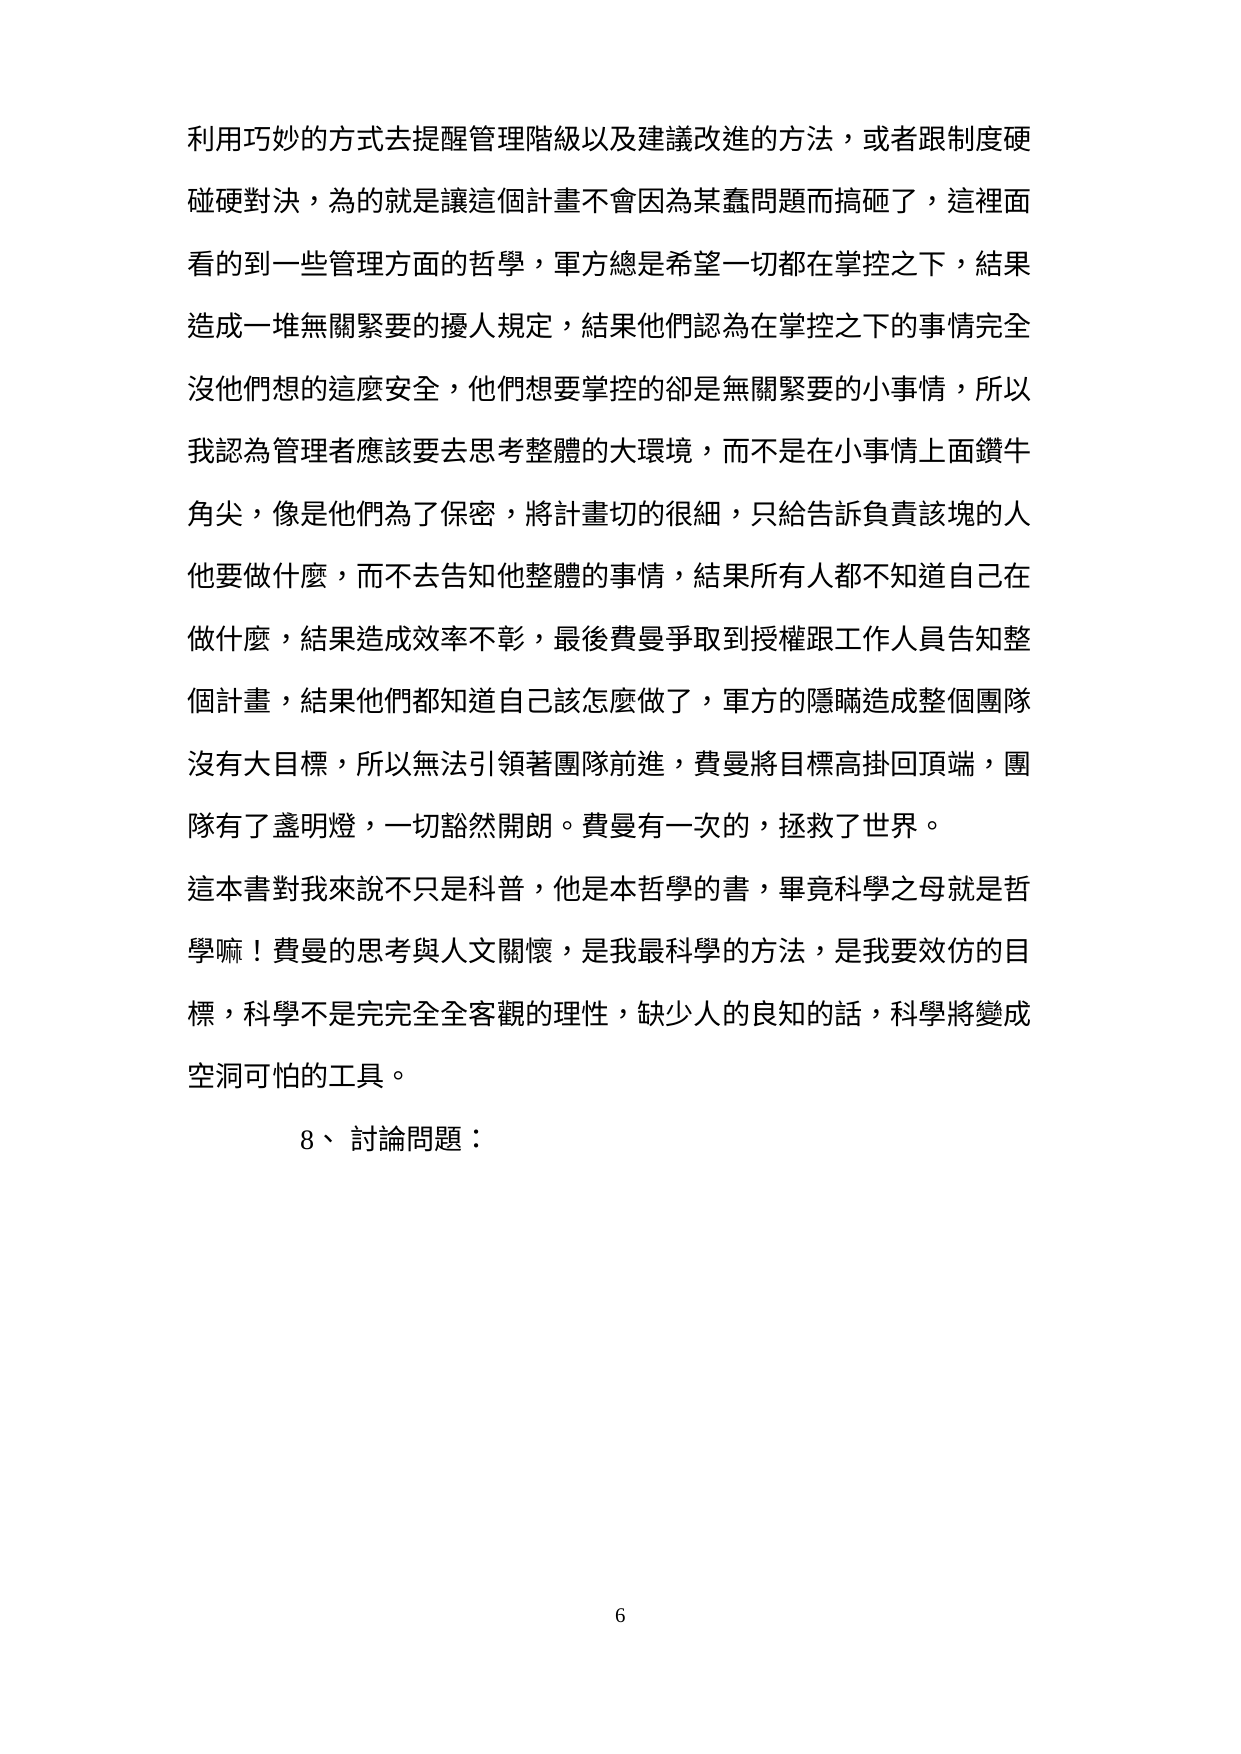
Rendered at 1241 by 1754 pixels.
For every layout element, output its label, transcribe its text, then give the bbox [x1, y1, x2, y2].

list 討論問題： [300, 1096, 1053, 1158]
text 這本書對我來說不只是科普，他是本哲學的書，畢竟科學之母就是哲學嘛！費曼的思考與人文關懷，是我最科學的方法，是我要效仿的目標，科學不是完完全全客觀的理性，缺少人的良知的話，科學將變成空洞可怕的工具。 [187, 846, 1053, 1096]
text 利用巧妙的方式去提醒管理階級以及建議改進的方法，或者跟制度硬碰硬對決，為的就是讓這個計畫不會因為某蠢問題而搞砸了，這裡面看的到一些管理方面的哲學，軍方總是希望一切都在掌控之下，結果造成一堆無關緊要的擾人規定，結果他們認為在掌控之下的事情完全沒他們想的這麼安全，他們想要掌控的卻是無關緊要的小事情，所以我認為管理者應該要去思考整體的大環境，而不是在小事情上面鑽牛角尖，像是他們為了保密，將計畫切的很細，只給告訴負責該塊的人他要做什麼，而不去告知他整體的事情，結果所有人都不知道自己在做什麼，結果造成效率不彰，最後費曼爭取到授權跟工作人員告知整個計畫，結果他們都知道自己該怎麼做了，軍方的隱瞞造成整個團隊沒有大目標，所以無法引領著團隊前進，費曼將目標高掛回頂端，團隊有了盞明燈，一切豁然開朗。費曼有一次的，拯救了世界。 [187, 96, 1053, 846]
